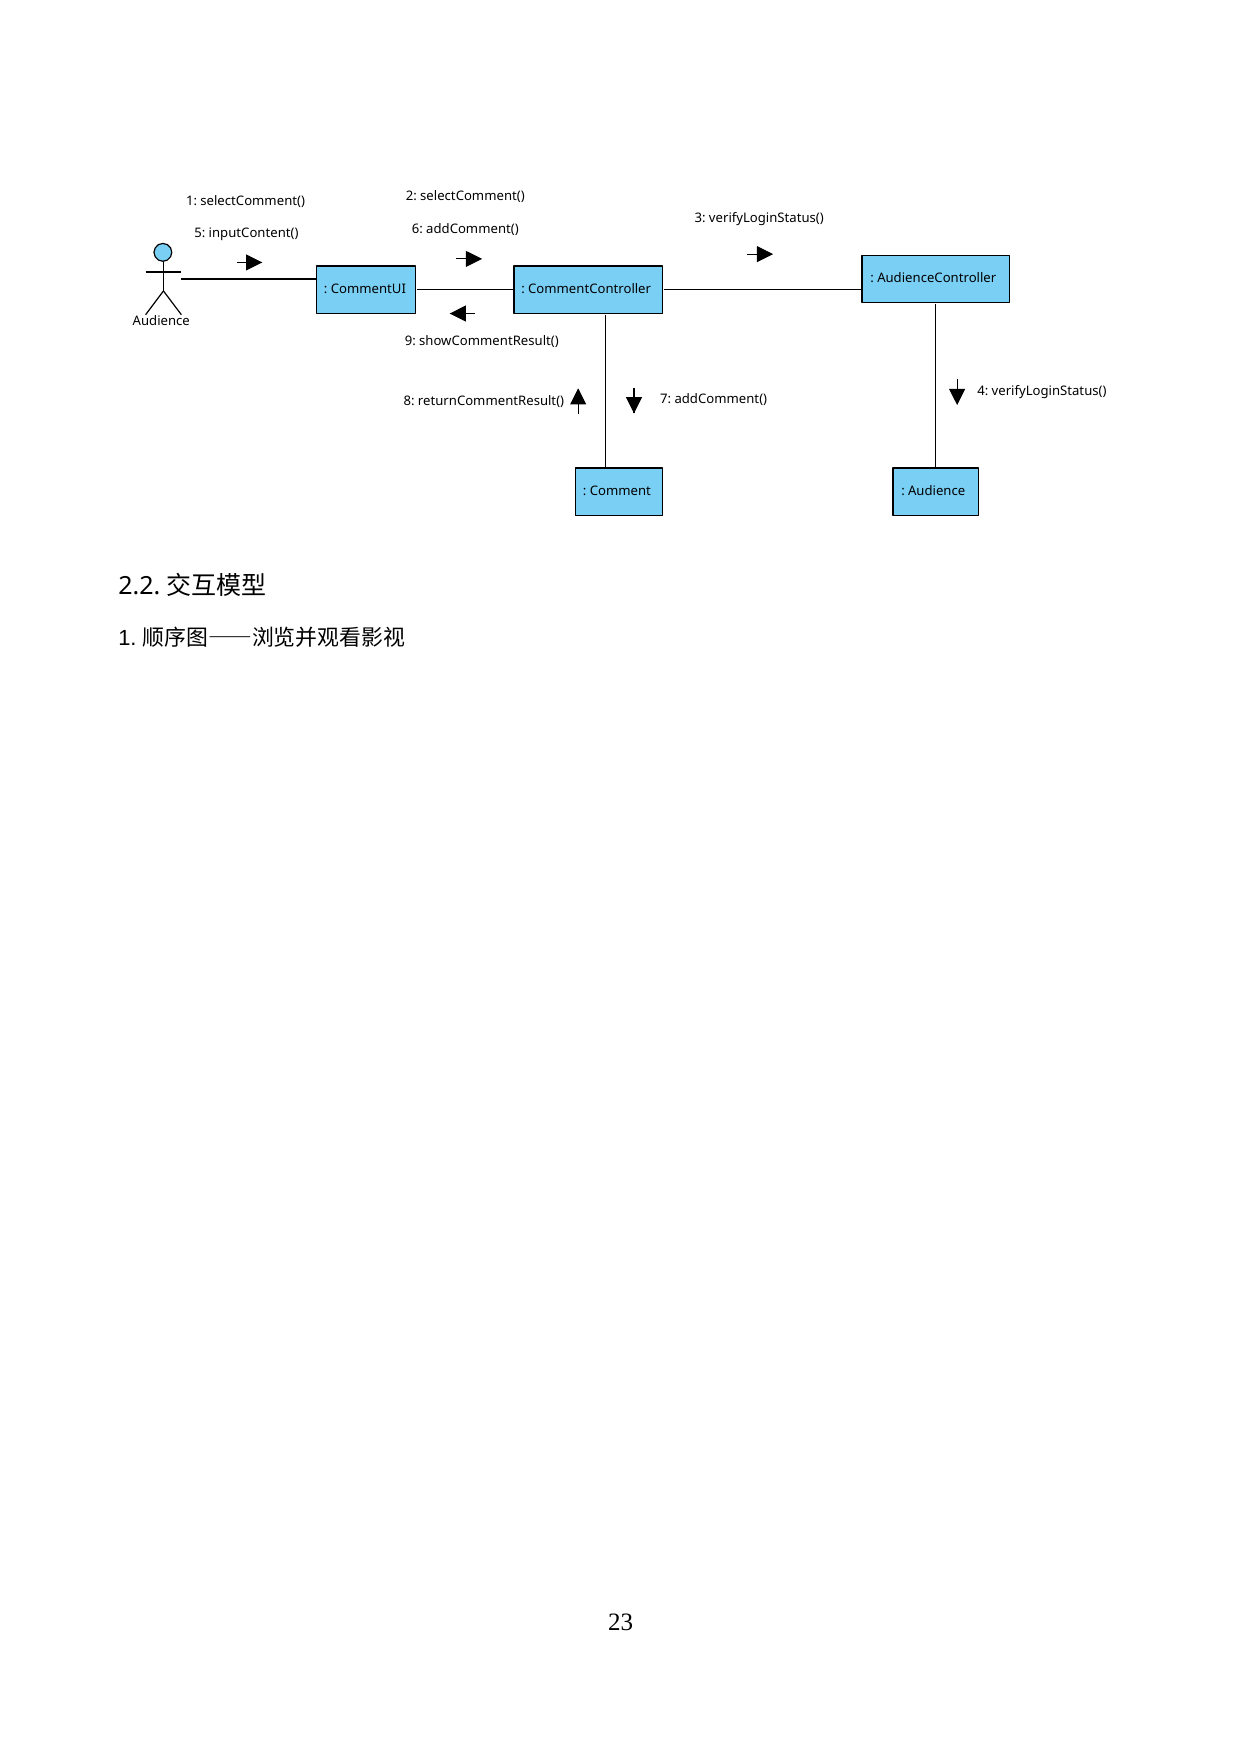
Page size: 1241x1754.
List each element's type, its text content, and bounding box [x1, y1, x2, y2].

subtitle 交互模型 [118, 565, 1123, 601]
subtitle 顺序图——浏览并观看影视 [118, 620, 1123, 652]
